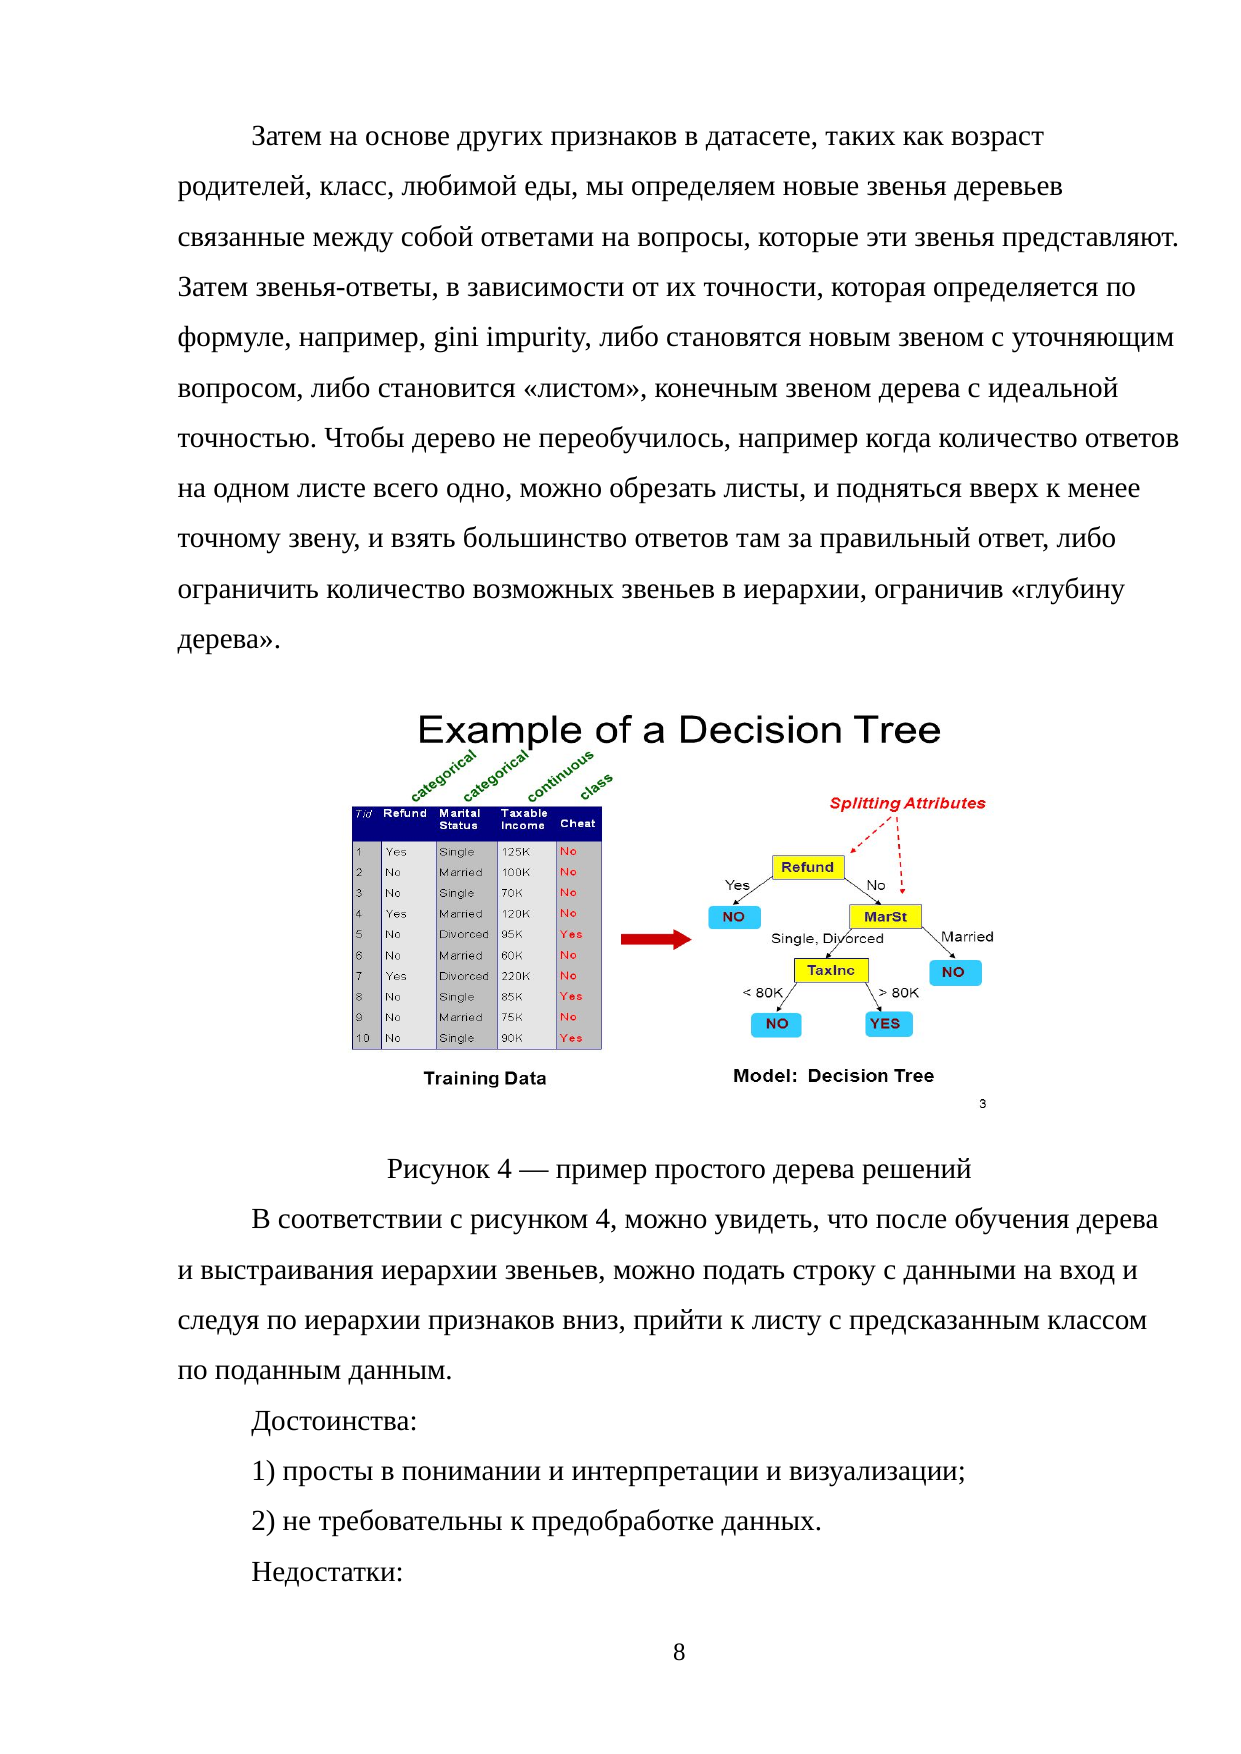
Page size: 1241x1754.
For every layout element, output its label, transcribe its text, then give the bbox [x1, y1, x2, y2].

text Достоинства: [177, 1403, 1181, 1436]
text Затем на основе других признаков в датасете, таких как возраст родителей, класс, любимой еды, мы определяем новые звенья деревьев связанные между собой ответами на вопросы, которые эти звенья представляют. Затем звенья-ответы, в зависимости от их точности, которая определяется по формуле, например, gini impurity, либо становятся новым звеном с уточняющим вопросом, либо становится «листом», конечным звеном дерева с идеальной точностью. Чтобы дерево не переобучилось, например когда количество ответов на одном листе всего одно, можно обрезать листы, и подняться вверх к менее точному звену, и взять большинство ответов там за правильный ответ, либо ограничить количество возможных звеньев в иерархии, ограничив «глубину дерева». [177, 118, 1181, 655]
picture [330, 671, 1028, 1135]
text 2) не требовательны к предобработке данных. [177, 1503, 1181, 1537]
text Рисунок 4 — пример простого дерева решений [177, 672, 1181, 1185]
text 1) просты в понимании и интерпретации и визуализации; [177, 1453, 1181, 1487]
text В соответствии с рисунком 4, можно увидеть, что после обучения дерева и выстраивания иерархии звеньев, можно подать строку с данными на вход и следуя по иерархии признаков вниз, прийти к листу с предсказанным классом по поданным данным. [177, 1201, 1181, 1386]
text Недостатки: [177, 1554, 1181, 1587]
